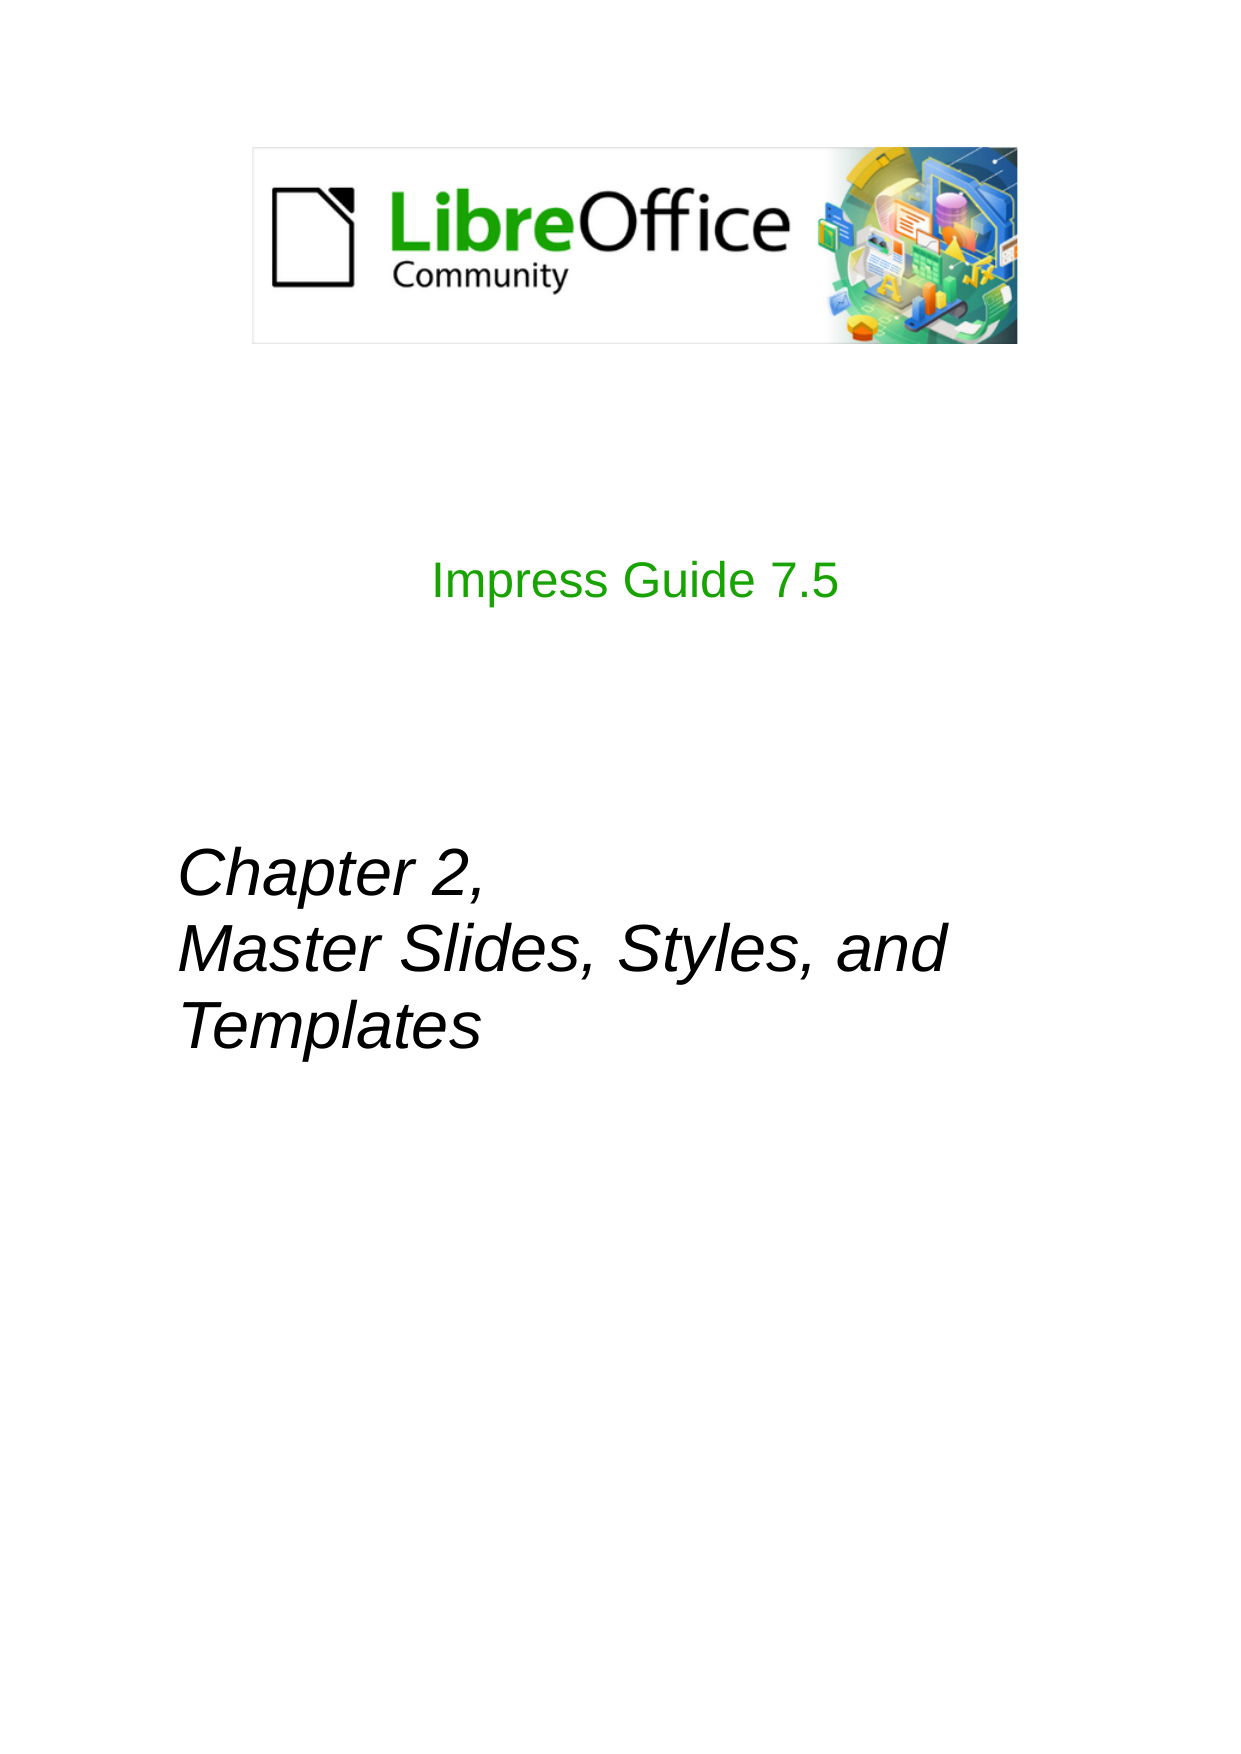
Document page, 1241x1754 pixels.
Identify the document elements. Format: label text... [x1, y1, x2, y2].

picture [252, 147, 1018, 344]
text Impress Guide 7.5 [177, 550, 1093, 608]
title Chapter 2, Master Slides, Styles, and Templates [177, 833, 1093, 1063]
